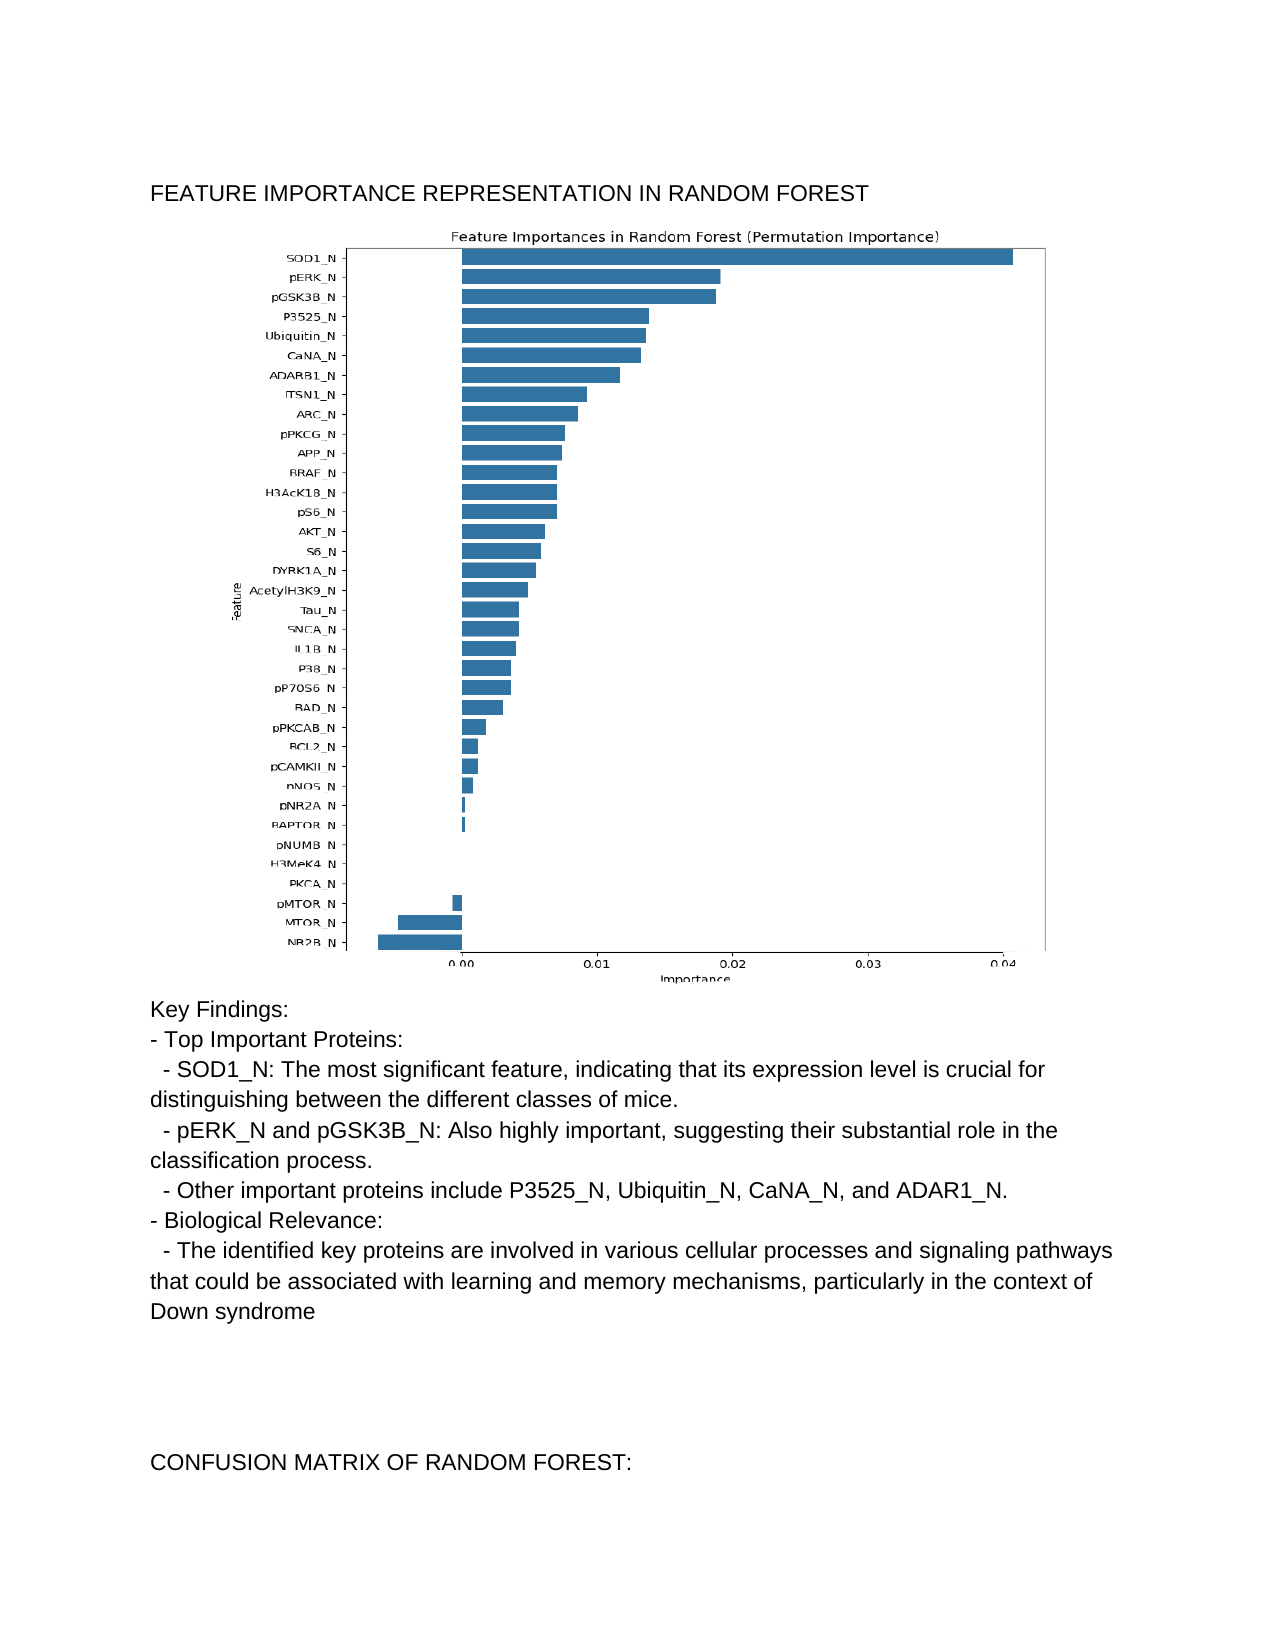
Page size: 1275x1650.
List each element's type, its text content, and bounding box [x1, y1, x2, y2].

text - Other important proteins include P3525_N, Ubiquitin_N, CaNA_N, and ADAR1_N. [150, 1177, 1125, 1203]
text - pERK_N and pGSK3B_N: Also highly important, suggesting their substantial role in the classification process. [150, 1117, 1125, 1173]
text FEATURE IMPORTANCE REPRESENTATION IN RANDOM FOREST [150, 180, 1125, 207]
text CONFUSION MATRIX OF RANDOM FOREST: [150, 1449, 1125, 1475]
text - The identified key proteins are involved in various cellular processes and signaling pathways that could be associated with learning and memory mechanisms, particularly in the context of Down syndrome [150, 1237, 1125, 1324]
text Key Findings: [150, 996, 1125, 1022]
text - SOD1_N: The most significant feature, indicating that its expression level is crucial for distinguishing between the different classes of mice. [150, 1056, 1125, 1113]
text - Biological Relevance: [150, 1207, 1125, 1234]
text - Top Important Proteins: [150, 1026, 1125, 1052]
